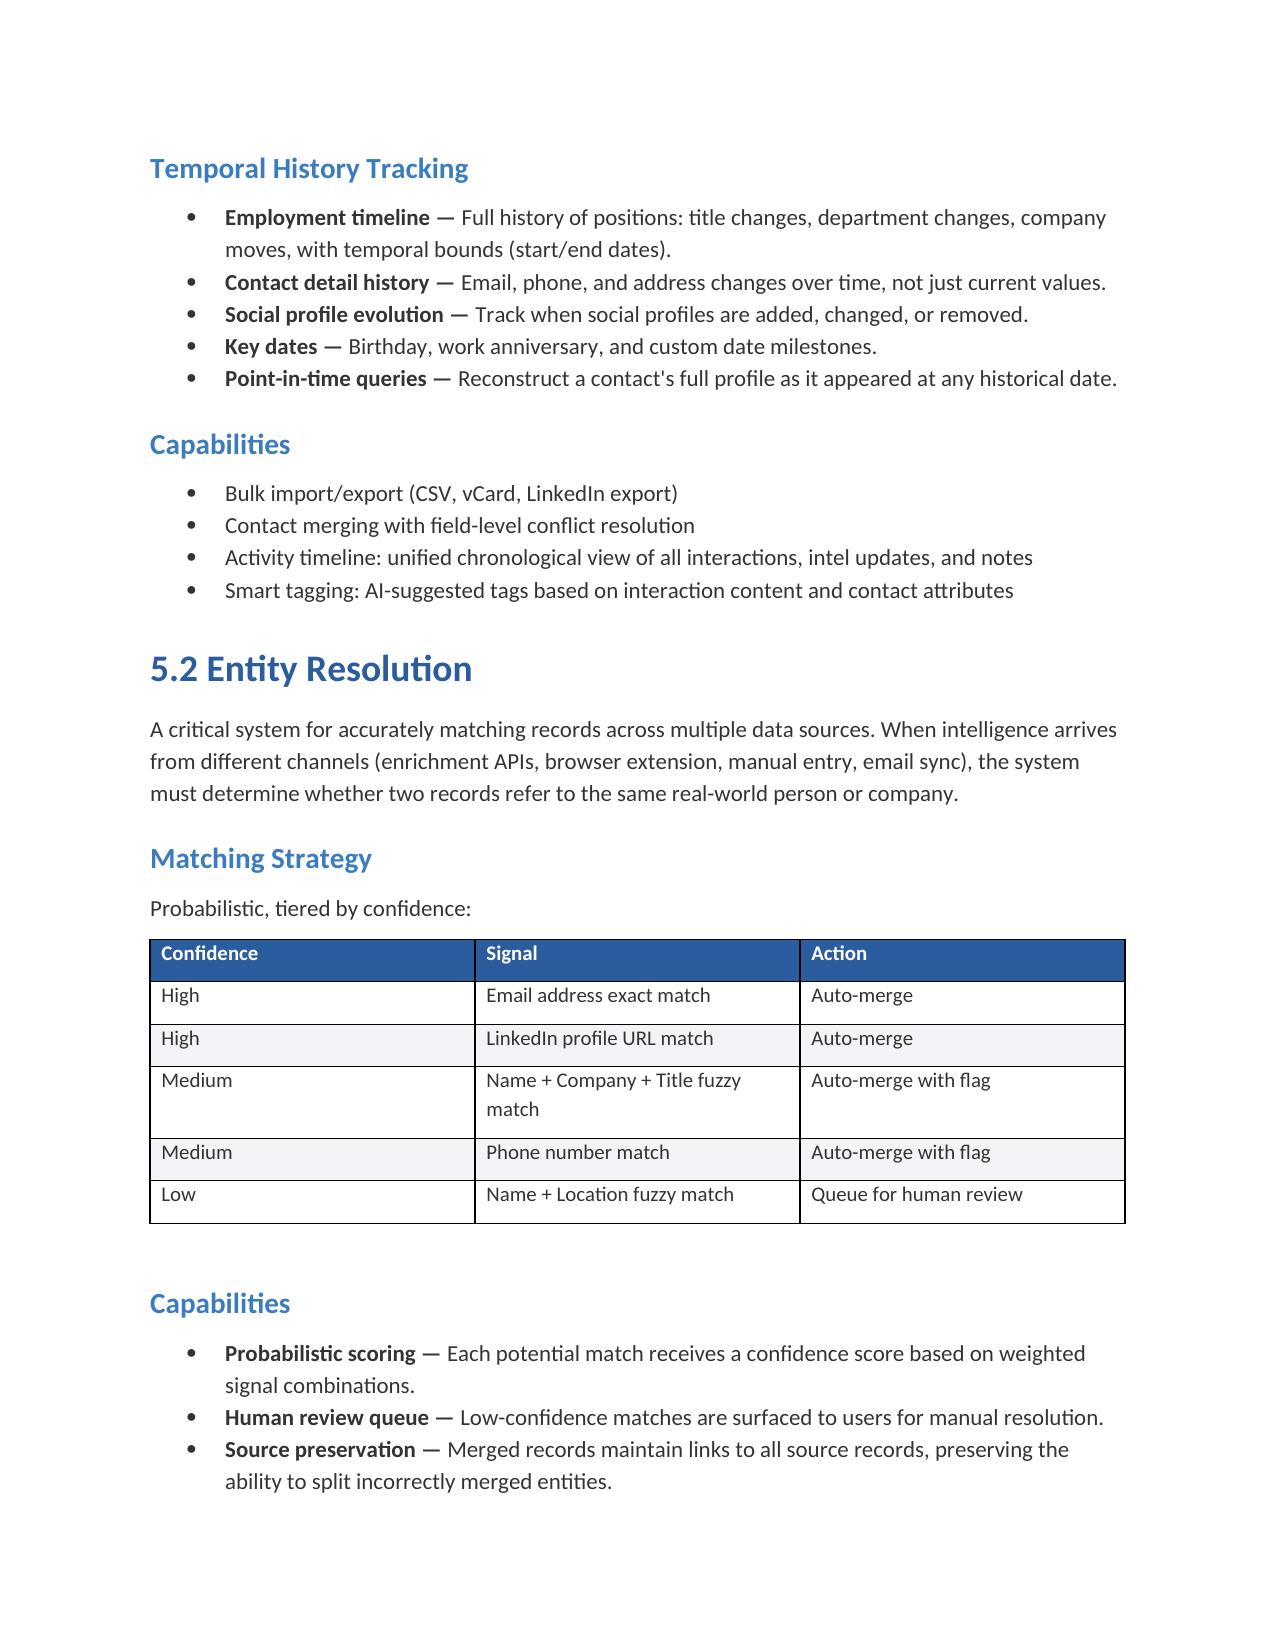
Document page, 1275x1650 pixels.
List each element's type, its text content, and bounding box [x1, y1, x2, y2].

list Key dates — Birthday, work anniversary, and custom date milestones. [187, 332, 1125, 360]
list Activity timeline: unified chronological view of all interactions, intel updates, and notes [187, 543, 1125, 572]
list Contact detail history — Email, phone, and address changes over time, not just current values. [187, 268, 1125, 296]
table_header Confidence [151, 940, 474, 981]
table_cell Name + Location fuzzy match [476, 1181, 799, 1223]
table_cell Medium [151, 1139, 474, 1180]
table_cell Medium [151, 1067, 474, 1138]
list Source preservation — Merged records maintain links to all source records, preserving the ability to split incorrectly merged entities. [187, 1435, 1125, 1495]
table_cell Queue for human review [801, 1181, 1124, 1223]
list Social profile evolution — Track when social profiles are added, changed, or removed. [187, 300, 1125, 328]
table_header Signal [476, 940, 799, 981]
list Probabilistic scoring — Each potential match receives a confidence score based on weighted signal combinations. [187, 1339, 1125, 1399]
text Probabilistic, tiered by confidence: [150, 894, 1125, 922]
table_cell High [151, 1025, 474, 1066]
list Employment timeline — Full history of positions: title changes, department changes, company moves, with temporal bounds (start/end dates). [187, 203, 1125, 264]
table_cell High [151, 982, 474, 1024]
list Contact merging with field-level conflict resolution [187, 511, 1125, 539]
subtitle Temporal History Tracking [150, 150, 1125, 186]
table_header Action [801, 940, 1124, 981]
list Bulk import/export (CSV, vCard, LinkedIn export) [187, 479, 1125, 507]
table_cell Email address exact match [476, 982, 799, 1024]
subtitle 5.2 Entity Resolution [150, 645, 1125, 691]
subtitle Capabilities [150, 426, 1125, 461]
table_cell Auto-merge with flag [801, 1139, 1124, 1180]
list Human review queue — Low-confidence matches are surfaced to users for manual resolution. [187, 1403, 1125, 1431]
table_cell Auto-merge [801, 1025, 1124, 1066]
list Smart tagging: AI-suggested tags based on interaction content and contact attributes [187, 576, 1125, 604]
table_cell LinkedIn profile URL match [476, 1025, 799, 1066]
table_cell Low [151, 1181, 474, 1223]
table_cell Name + Company + Title fuzzy match [476, 1067, 799, 1138]
table_cell Auto-merge [801, 982, 1124, 1024]
table_cell Phone number match [476, 1139, 799, 1180]
subtitle Capabilities [150, 1285, 1125, 1321]
list Point-in-time queries — Reconstruct a contact's full profile as it appeared at any historical date. [187, 364, 1125, 392]
subtitle Matching Strategy [150, 841, 1125, 876]
table_cell Auto-merge with flag [801, 1067, 1124, 1138]
text A critical system for accurately matching records across multiple data sources. When intelligence arrives from different channels (enrichment APIs, browser extension, manual entry, email sync), the system must determine whether two records refer to the same real-world person or company. [150, 715, 1125, 807]
